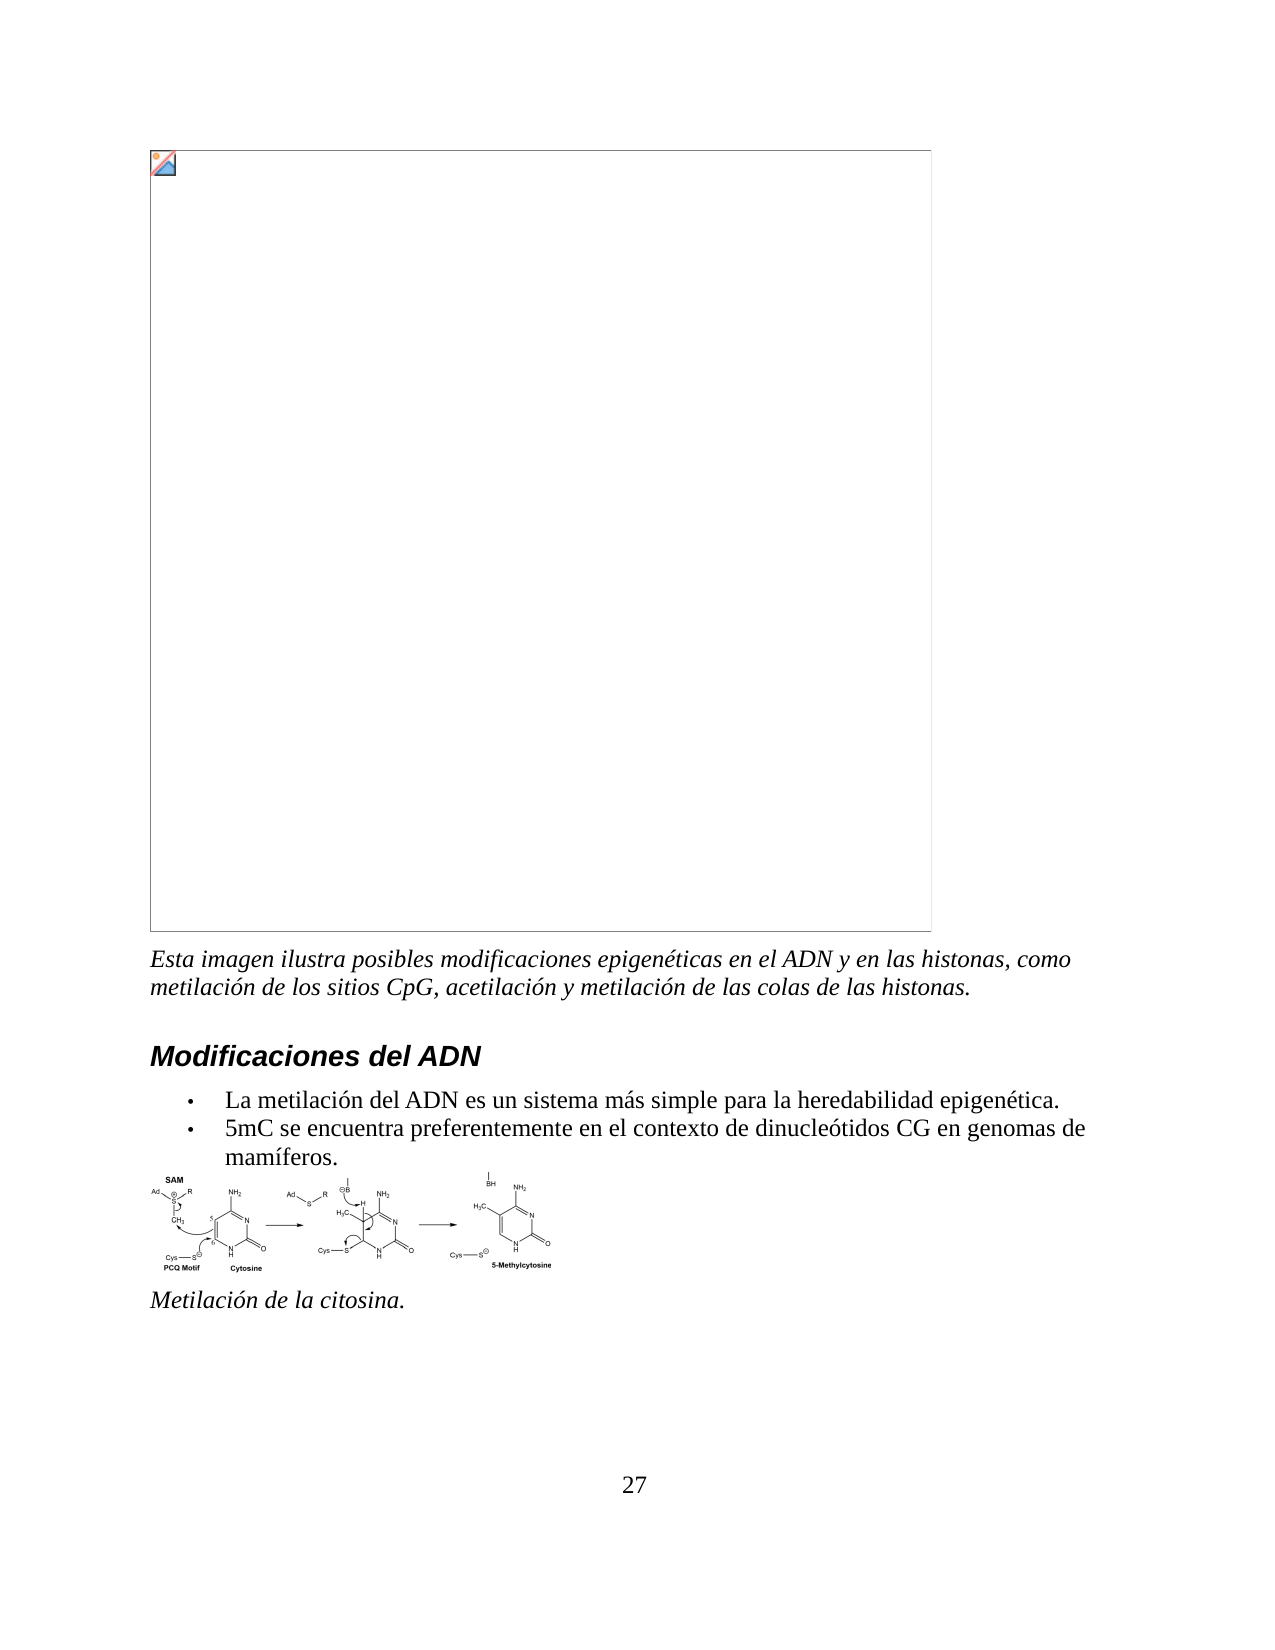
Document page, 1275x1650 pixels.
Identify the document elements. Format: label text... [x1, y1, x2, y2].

text Esta imagen ilustra posibles modificaciones epigenéticas en el ADN y en las histonas, como metilación de los sitios CpG, acetilación y metilación de las colas de las histonas. [150, 944, 1125, 1001]
subtitle Modificaciones del ADN [150, 1039, 1125, 1072]
list La metilación del ADN es un sistema más simple para la heredabilidad epigenética. [187, 1085, 1125, 1113]
text Metilación de la citosina. [150, 1285, 1125, 1314]
list 5mC se encuentra preferentemente en el contexto de dinucleótidos CG en genomas de mamíferos. [187, 1113, 1125, 1171]
picture [150, 1171, 552, 1273]
